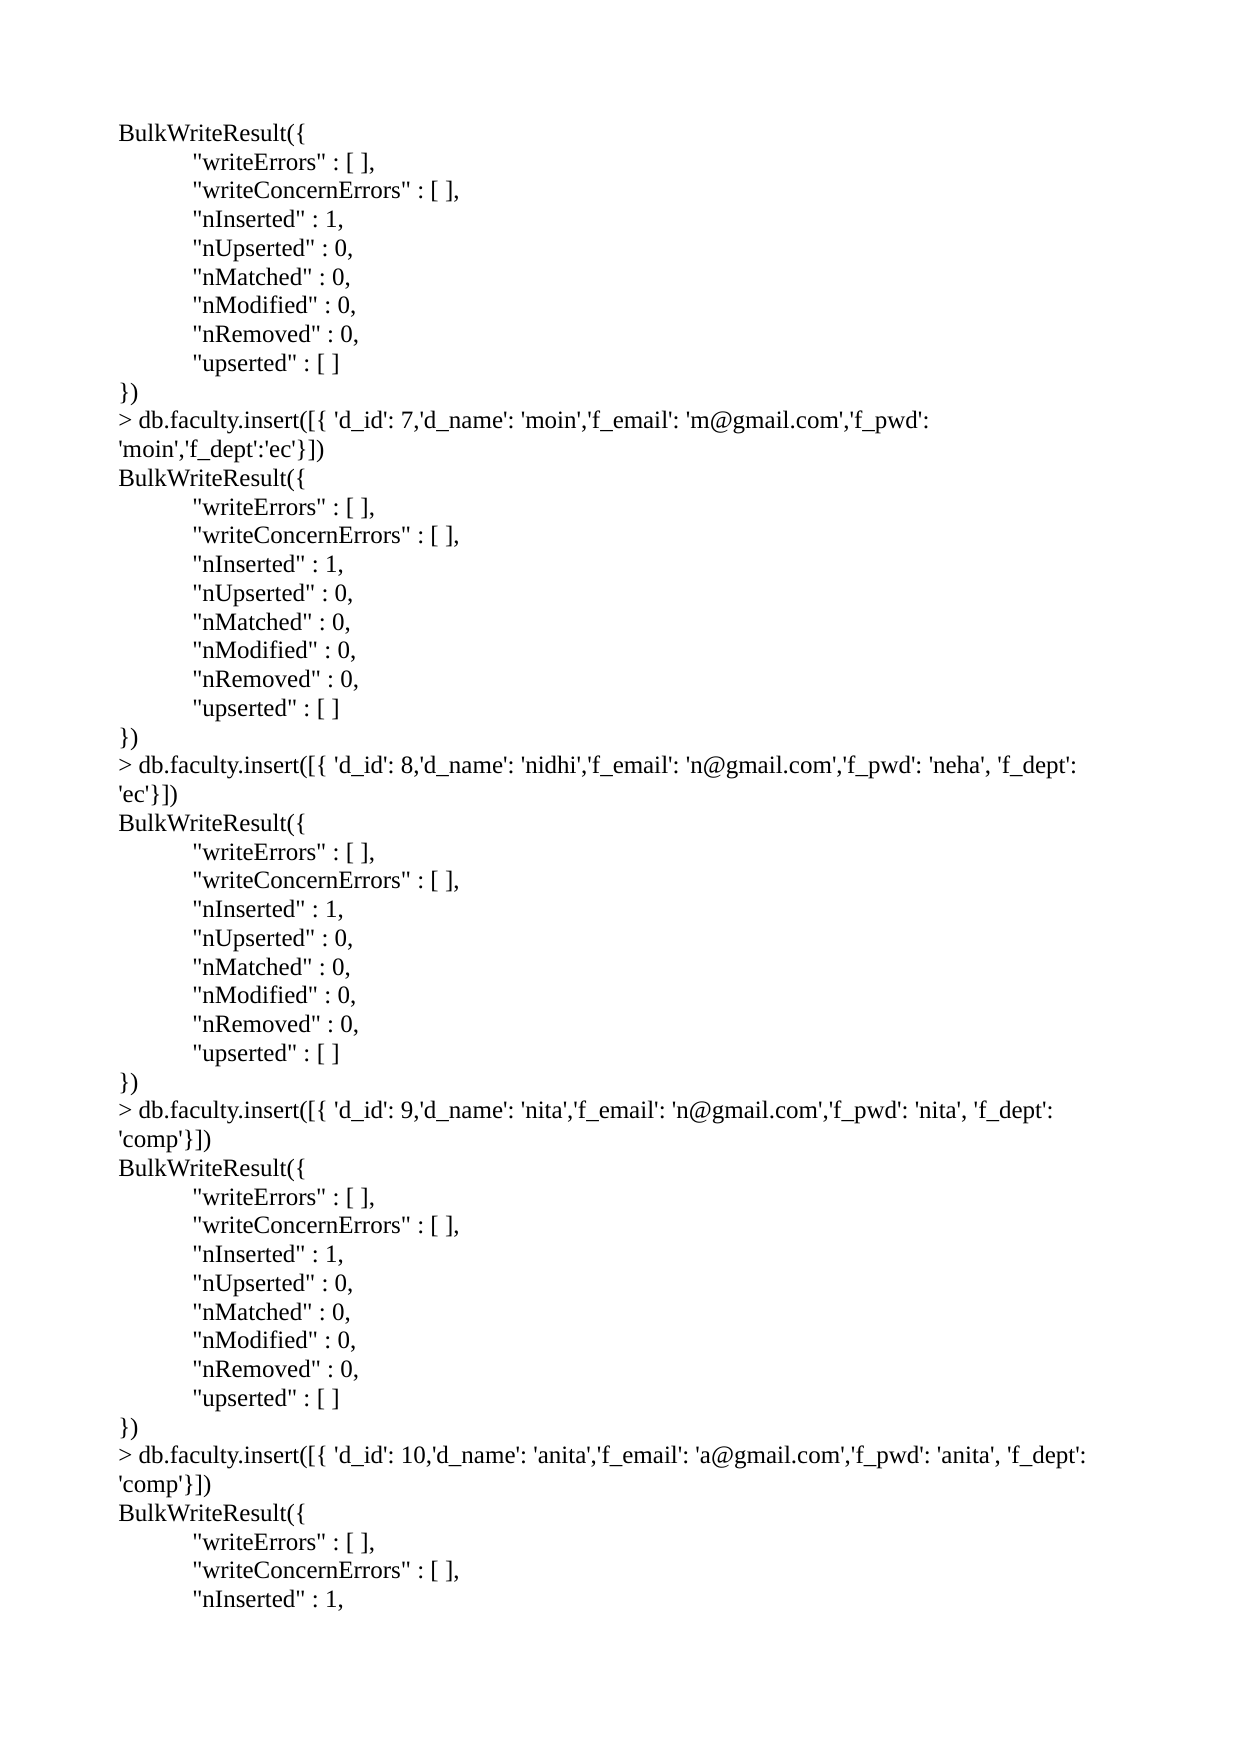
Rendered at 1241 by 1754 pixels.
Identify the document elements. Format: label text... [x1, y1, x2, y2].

text BulkWriteResult({ [118, 808, 1122, 837]
text "upserted" : [ ] [118, 1383, 1122, 1412]
text }) [118, 1412, 1122, 1441]
text > db.faculty.insert([{ 'd_id': 7,'d_name': 'moin','f_email': 'm@gmail.com','f_pwd': 'moin','f_dept':'ec'}]) [118, 406, 1122, 463]
text "writeErrors" : [ ], [118, 1527, 1122, 1556]
text "nModified" : 0, [118, 636, 1122, 664]
text "writeConcernErrors" : [ ], [118, 521, 1122, 549]
text }) [118, 722, 1122, 751]
text "writeConcernErrors" : [ ], [118, 1556, 1122, 1584]
text }) [118, 377, 1122, 406]
text BulkWriteResult({ [118, 1498, 1122, 1527]
text "nMatched" : 0, [118, 262, 1122, 291]
text "writeErrors" : [ ], [118, 147, 1122, 176]
text "writeErrors" : [ ], [118, 1182, 1122, 1211]
text "writeConcernErrors" : [ ], [118, 1211, 1122, 1239]
text "nModified" : 0, [118, 291, 1122, 319]
text "upserted" : [ ] [118, 348, 1122, 377]
text "nInserted" : 1, [118, 549, 1122, 578]
text "nModified" : 0, [118, 981, 1122, 1009]
text "nMatched" : 0, [118, 1297, 1122, 1326]
text "nRemoved" : 0, [118, 1354, 1122, 1383]
text "nRemoved" : 0, [118, 319, 1122, 348]
text "nMatched" : 0, [118, 952, 1122, 981]
text "nRemoved" : 0, [118, 1009, 1122, 1038]
text "nUpserted" : 0, [118, 1268, 1122, 1297]
text "nUpserted" : 0, [118, 923, 1122, 952]
text }) [118, 1067, 1122, 1096]
text BulkWriteResult({ [118, 118, 1122, 147]
text BulkWriteResult({ [118, 463, 1122, 492]
text "upserted" : [ ] [118, 693, 1122, 722]
text "writeConcernErrors" : [ ], [118, 176, 1122, 204]
text BulkWriteResult({ [118, 1153, 1122, 1182]
text > db.faculty.insert([{ 'd_id': 8,'d_name': 'nidhi','f_email': 'n@gmail.com','f_pwd': 'neha', 'f_dept': 'ec'}]) [118, 751, 1122, 808]
text "writeErrors" : [ ], [118, 837, 1122, 866]
text "nUpserted" : 0, [118, 233, 1122, 262]
text "nMatched" : 0, [118, 607, 1122, 636]
text "nInserted" : 1, [118, 894, 1122, 923]
text "nRemoved" : 0, [118, 664, 1122, 693]
text "nUpserted" : 0, [118, 578, 1122, 607]
text "upserted" : [ ] [118, 1038, 1122, 1067]
text "nInserted" : 1, [118, 204, 1122, 233]
text "nInserted" : 1, [118, 1584, 1122, 1613]
text > db.faculty.insert([{ 'd_id': 10,'d_name': 'anita','f_email': 'a@gmail.com','f_pwd': 'anita', 'f_dept': 'comp'}]) [118, 1441, 1122, 1498]
text "writeErrors" : [ ], [118, 492, 1122, 521]
text "nModified" : 0, [118, 1326, 1122, 1354]
text > db.faculty.insert([{ 'd_id': 9,'d_name': 'nita','f_email': 'n@gmail.com','f_pwd': 'nita', 'f_dept': 'comp'}]) [118, 1096, 1122, 1153]
text "writeConcernErrors" : [ ], [118, 866, 1122, 894]
text "nInserted" : 1, [118, 1239, 1122, 1268]
